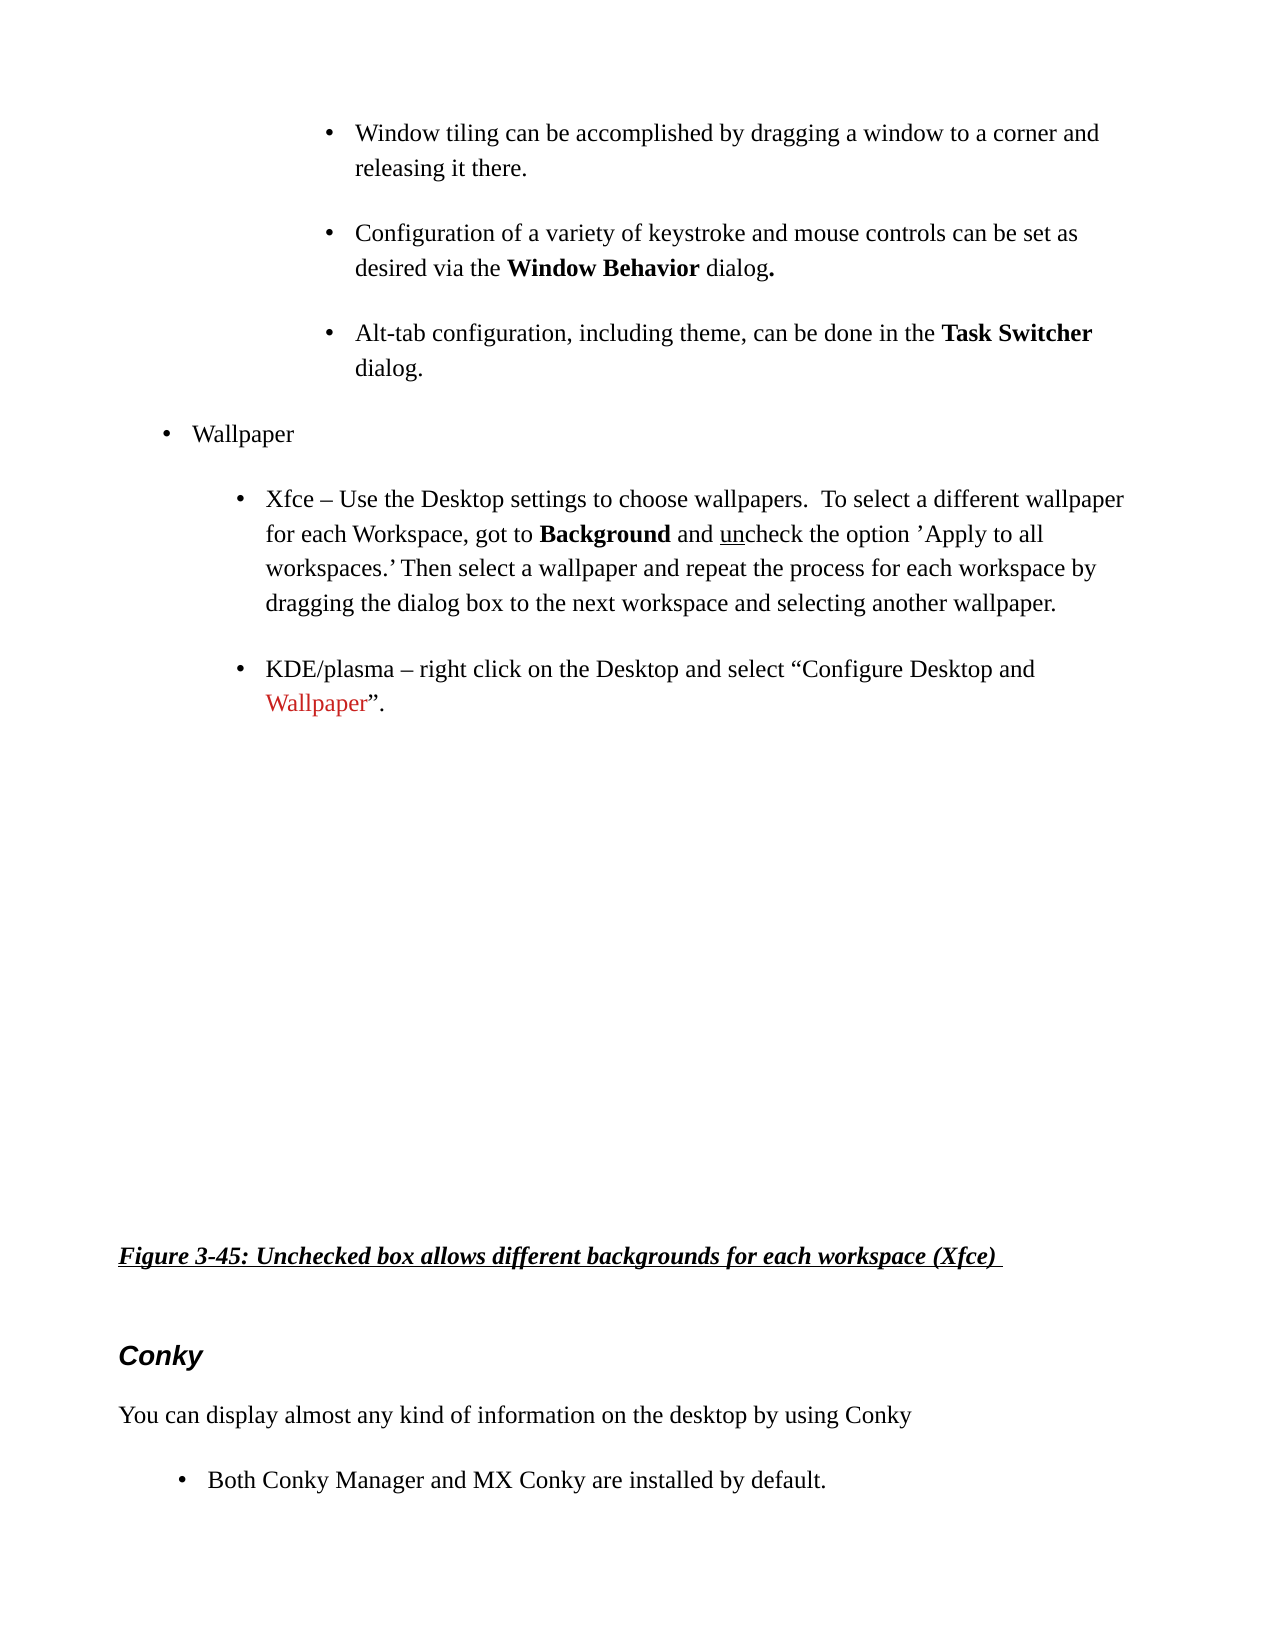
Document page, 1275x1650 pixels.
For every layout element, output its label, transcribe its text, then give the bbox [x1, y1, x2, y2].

list Xfce – Use the Desktop settings to choose wallpapers. To select a different wallpaper for each Workspace, got to Background and uncheck the option ’Apply to all workspaces.’ Then select a wallpaper and repeat the process for each workspace by dragging the dialog box to the next workspace and selecting another wallpaper. [236, 484, 1157, 617]
list Wallpaper [162, 419, 1157, 447]
text You can display almost any kind of information on the desktop by using Conky [118, 1400, 1157, 1428]
list Window tiling can be accomplished by dragging a window to a corner and releasing it there. [325, 118, 1141, 181]
list Both Conky Manager and MX Conky are installed by default. [178, 1466, 1141, 1494]
list KDE/plasma – right click on the Desktop and select “Configure Desktop and Wallpaper”. [236, 654, 1157, 717]
list Configuration of a variety of keystroke and mouse controls can be set as desired via the Window Behavior dialog. [325, 218, 1141, 282]
text Figure 3-45: Unchecked box allows different backgrounds for each workspace (Xfce) [118, 1241, 1157, 1270]
list Alt-tab configuration, including theme, can be done in the Task Switcher dialog. [325, 318, 1141, 382]
subtitle Conky [118, 1340, 1157, 1372]
